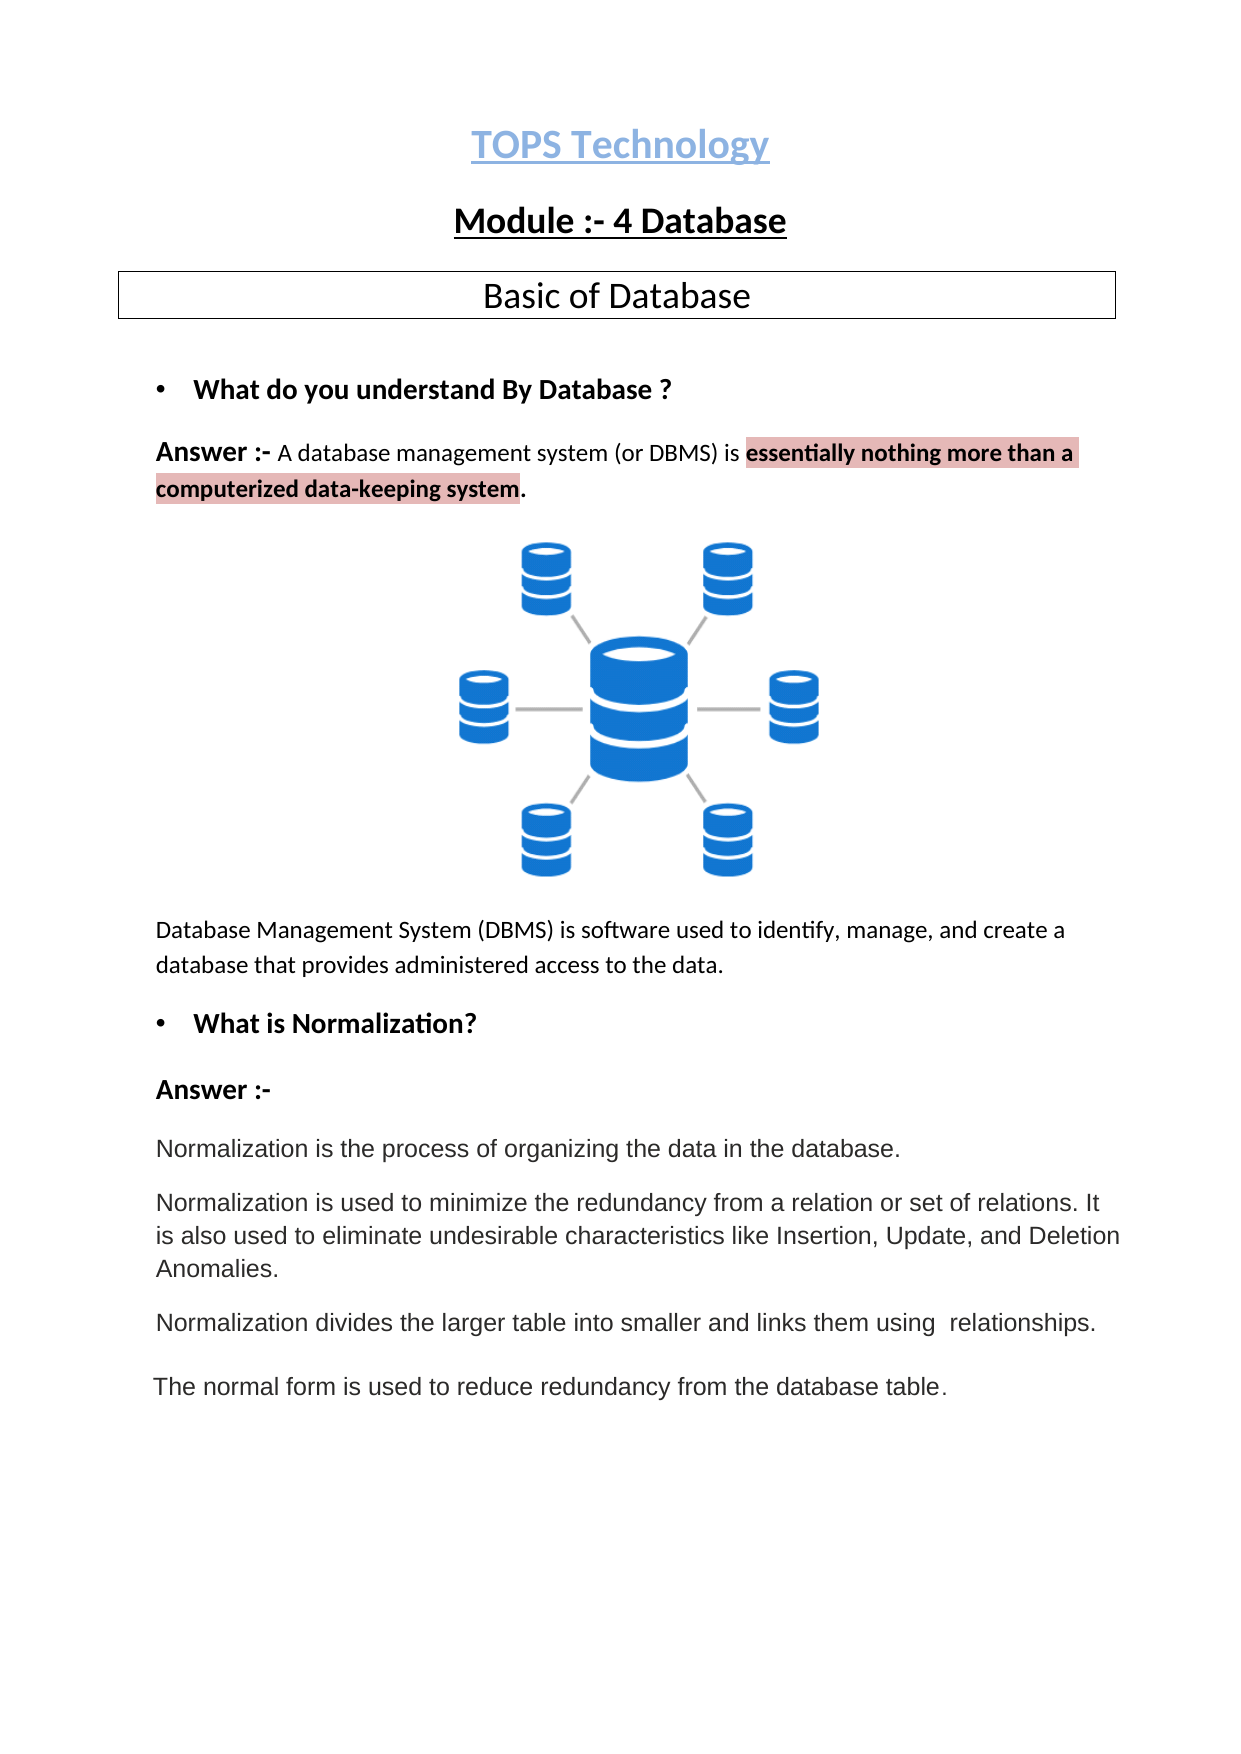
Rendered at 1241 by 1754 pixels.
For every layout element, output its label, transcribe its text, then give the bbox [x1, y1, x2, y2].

text Normalization divides the larger table into smaller and links them using relationships. [156, 1308, 1122, 1337]
text Database Management System (DBMS) is software used to identify, manage, and create a database that provides administered access to the data. [156, 914, 1122, 979]
text Normalization is used to minimize the redundancy from a relation or set of relations. It is also used to eliminate undesirable characteristics like Insertion, Update, and Deletion Anomalies. [156, 1188, 1122, 1283]
text Module :- 4 Database [118, 197, 1122, 243]
list What do you understand By Database ? [156, 371, 1122, 407]
text The normal form is used to reduce redundancy from the database table. [118, 1372, 1122, 1401]
text TOPS Technology [118, 118, 1122, 169]
table_header Basic of Database [119, 272, 1115, 318]
text Answer :- [156, 1067, 1122, 1107]
list What is Normalization? [156, 1005, 1122, 1041]
text Normalization is the process of organizing the data in the database. [156, 1134, 1122, 1163]
text Answer :- A database management system (or DBMS) is essentially nothing more than a computerized data-keeping system. [156, 433, 1122, 504]
